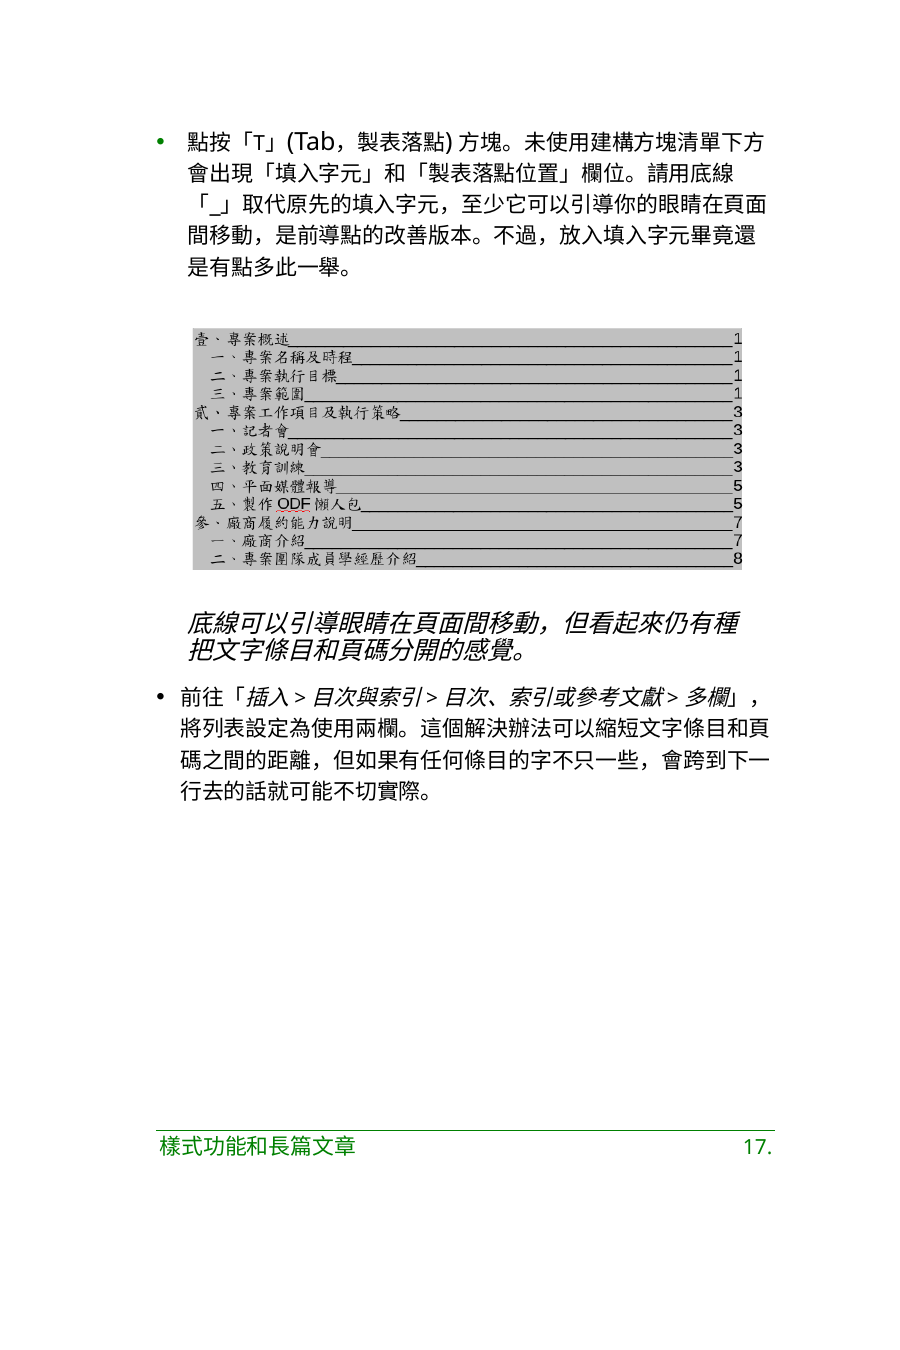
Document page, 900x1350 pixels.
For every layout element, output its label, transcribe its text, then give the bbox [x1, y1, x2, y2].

list 點按「T」(Tab，製表落點) 方塊。未使用建構方塊清單下方會出現「填入字元」和「製表落點位置」欄位。請用底線「_」取代原先的填入字元，至少它可以引導你的眼睛在頁面間移動，是前導點的改善版本。不過，放入填入字元畢竟還是有點多此一舉。 [156, 125, 775, 281]
picture [187, 328, 744, 570]
table_header [188, 297, 744, 328]
list 前往「插入 > 目次與索引 > 目次、索引或參考文獻 > 多欄」，將列表設定為使用兩欄。這個解決辦法可以縮短文字條目和頁碼之間的距離，但如果有任何條目的字不只一些，會跨到下一行去的話就可能不切實際。 [156, 681, 775, 806]
table_header [188, 570, 744, 603]
table_cell 底線可以引導眼睛在頁面間移動，但看起來仍有種把文字條目和頁碼分開的感覺。 [188, 603, 744, 665]
